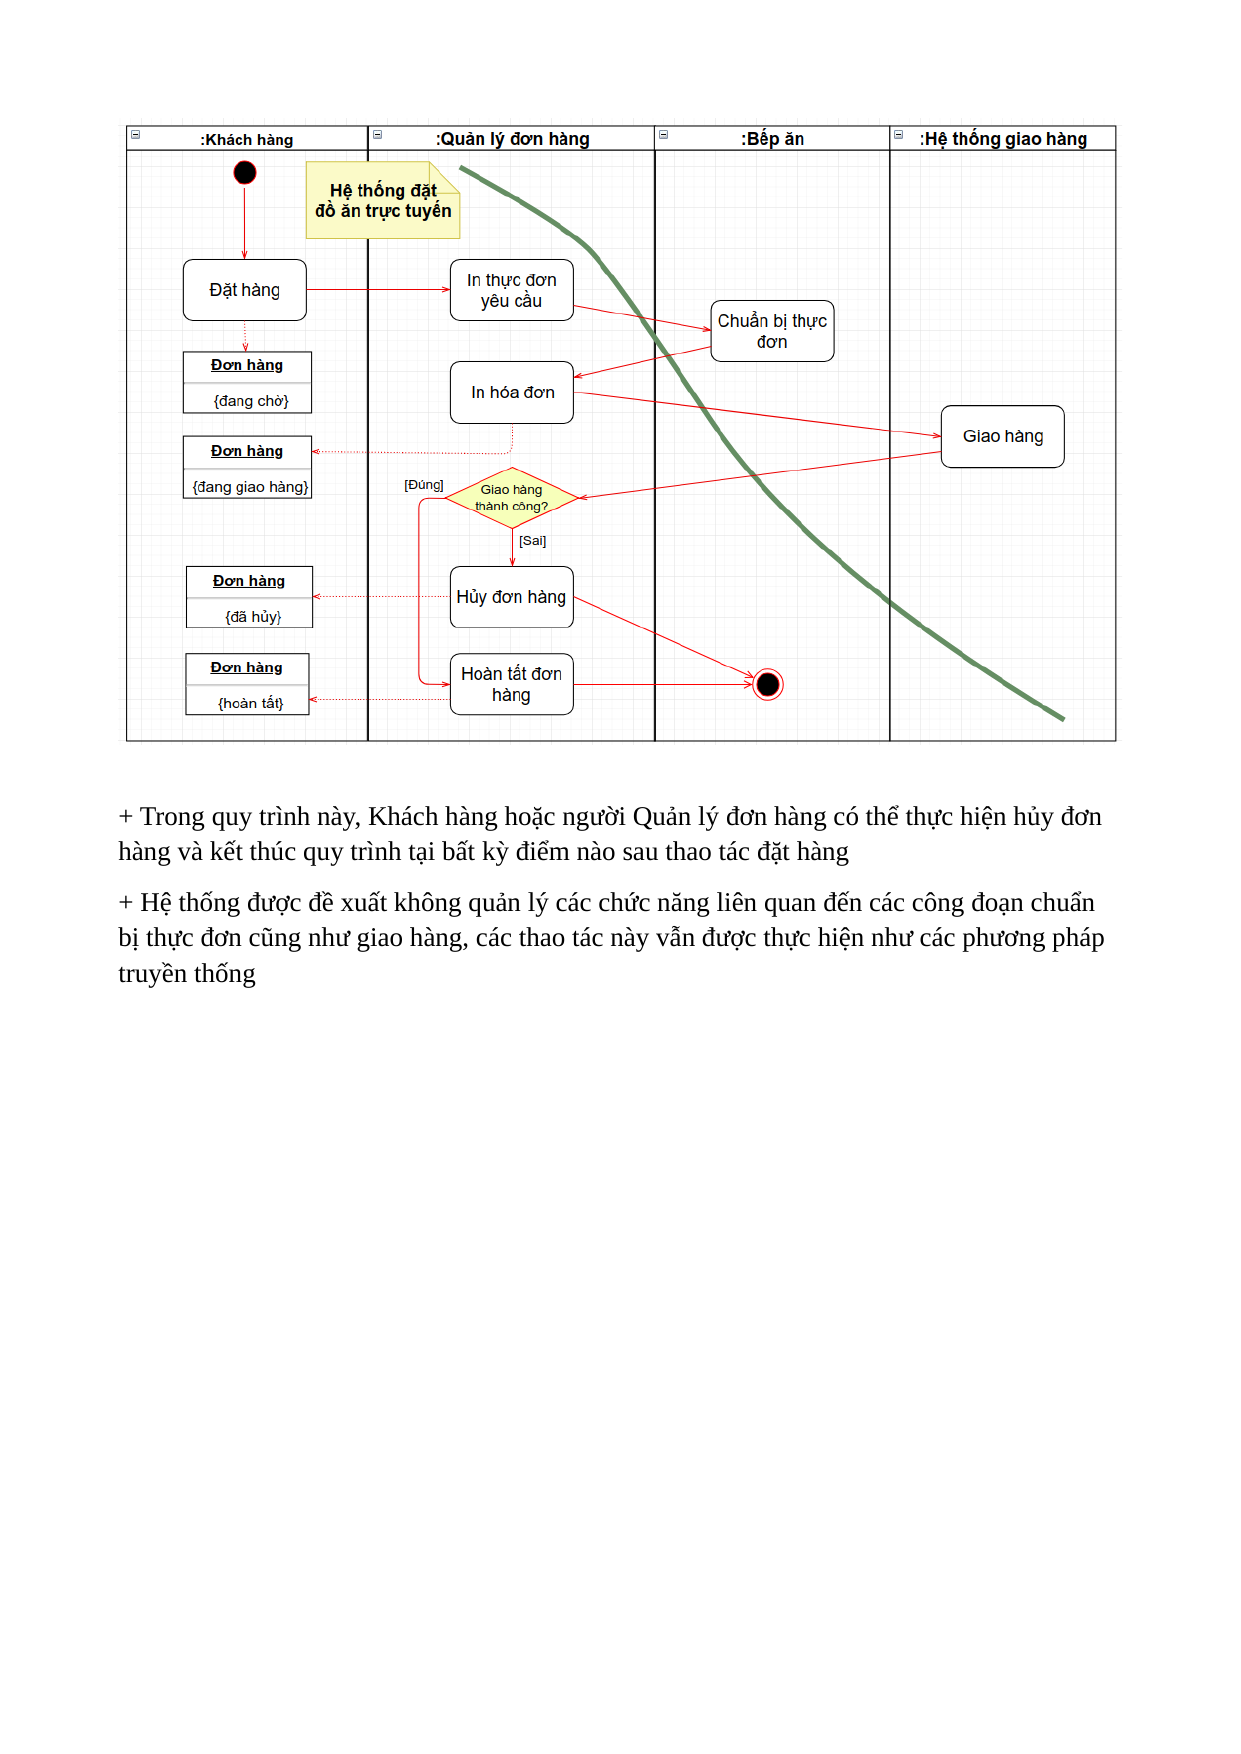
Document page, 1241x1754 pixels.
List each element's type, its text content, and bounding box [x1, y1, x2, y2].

text + Trong quy trình này, Khách hàng hoặc người Quản lý đơn hàng có thể thực hiện hủy đơn hàng và kết thúc quy trình tại bất kỳ điểm nào sau thao tác đặt hàng [118, 800, 1122, 867]
picture [118, 118, 1123, 745]
text + Hệ thống được đề xuất không quản lý các chức năng liên quan đến các công đoạn chuẩn bị thực đơn cũng như giao hàng, các thao tác này vẫn được thực hiện như các phương pháp truyền thống [118, 886, 1122, 988]
